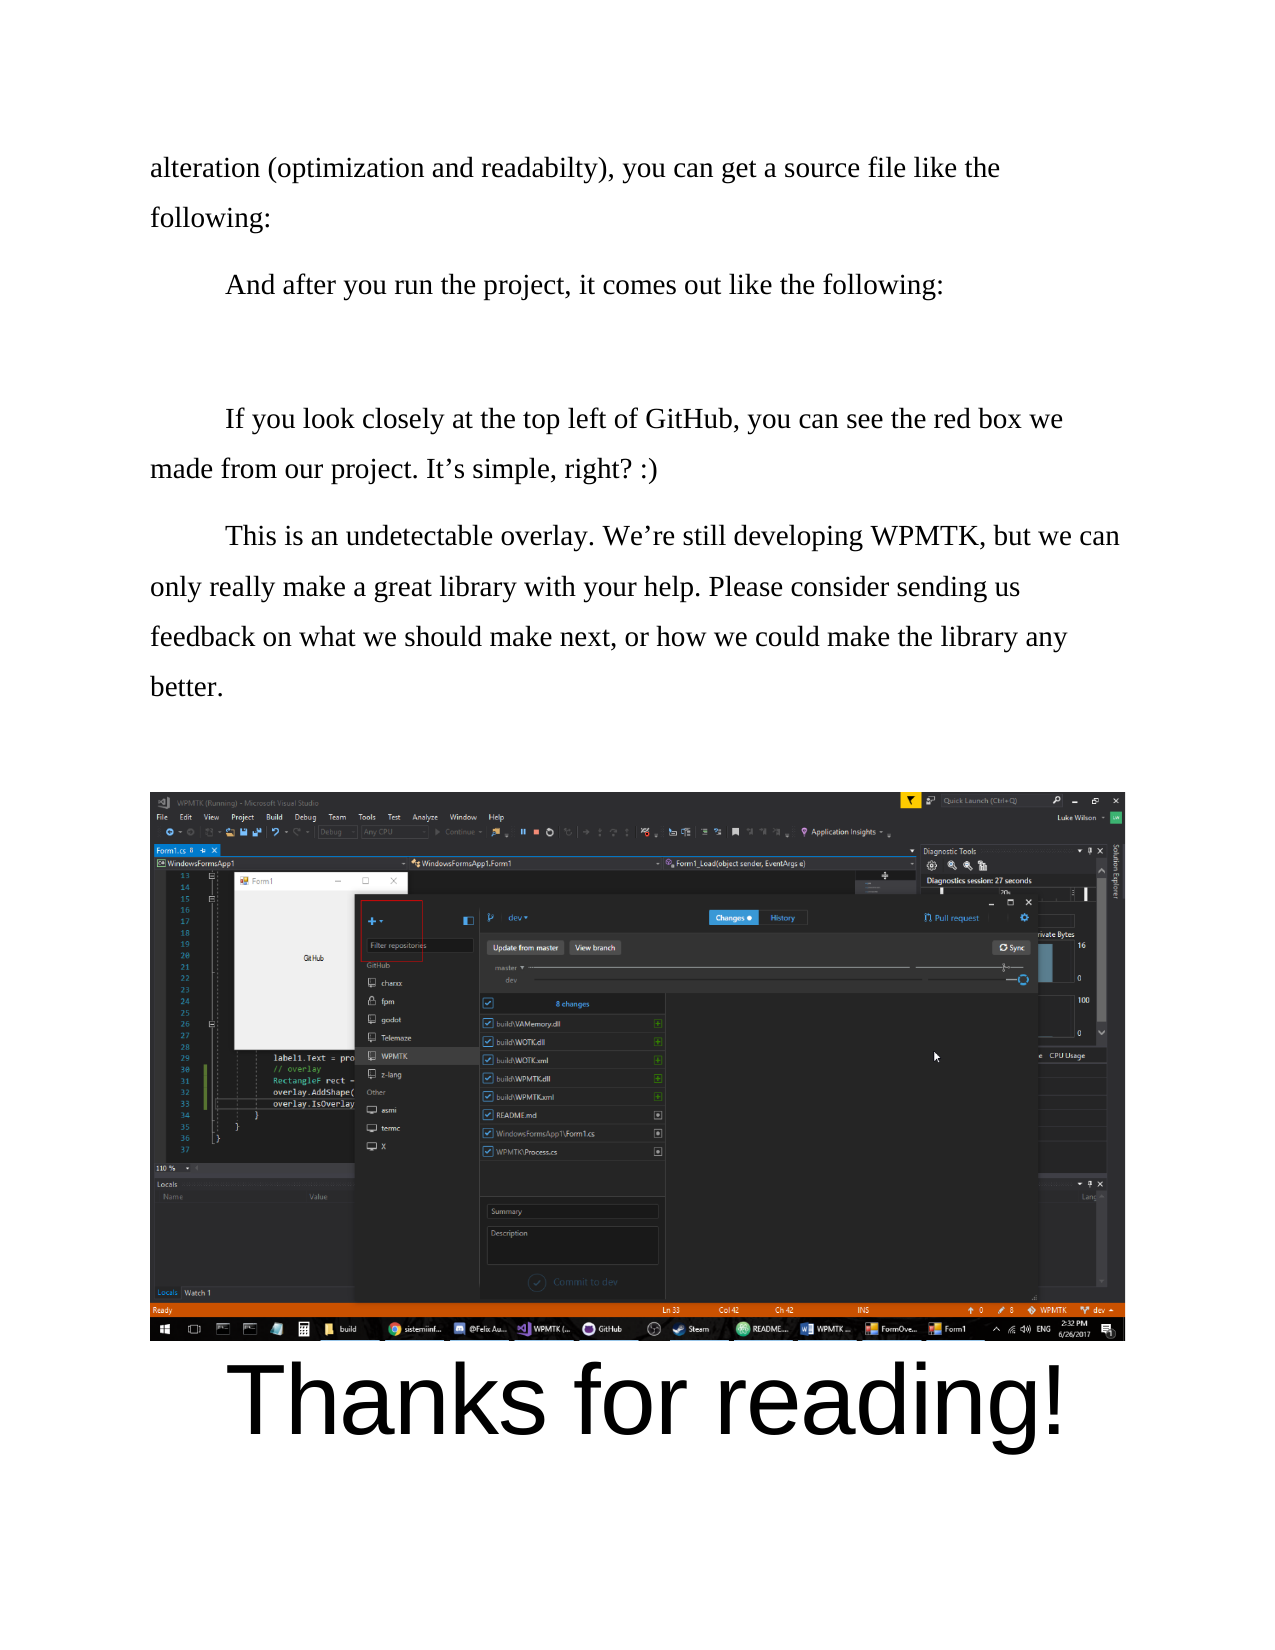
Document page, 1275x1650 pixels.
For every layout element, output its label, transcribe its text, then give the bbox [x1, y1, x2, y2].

text This is an undetectable overlay. We’re still developing WPMTK, but we can only really make a great library with your help. Please consider sending us feedback on what we should make next, or how we could make the library any better. [150, 518, 1125, 703]
title [150, 736, 1125, 792]
text If you look closely at the top left of GitHub, you can see the red box we made from our project. It’s simple, right? :) [150, 401, 1125, 485]
text And after you run the project, it comes out like the following: [150, 267, 1125, 301]
text alteration (optimization and readabilty), you can get a source file like the following: [150, 150, 1125, 234]
title Thanks for reading! [150, 1341, 1125, 1456]
